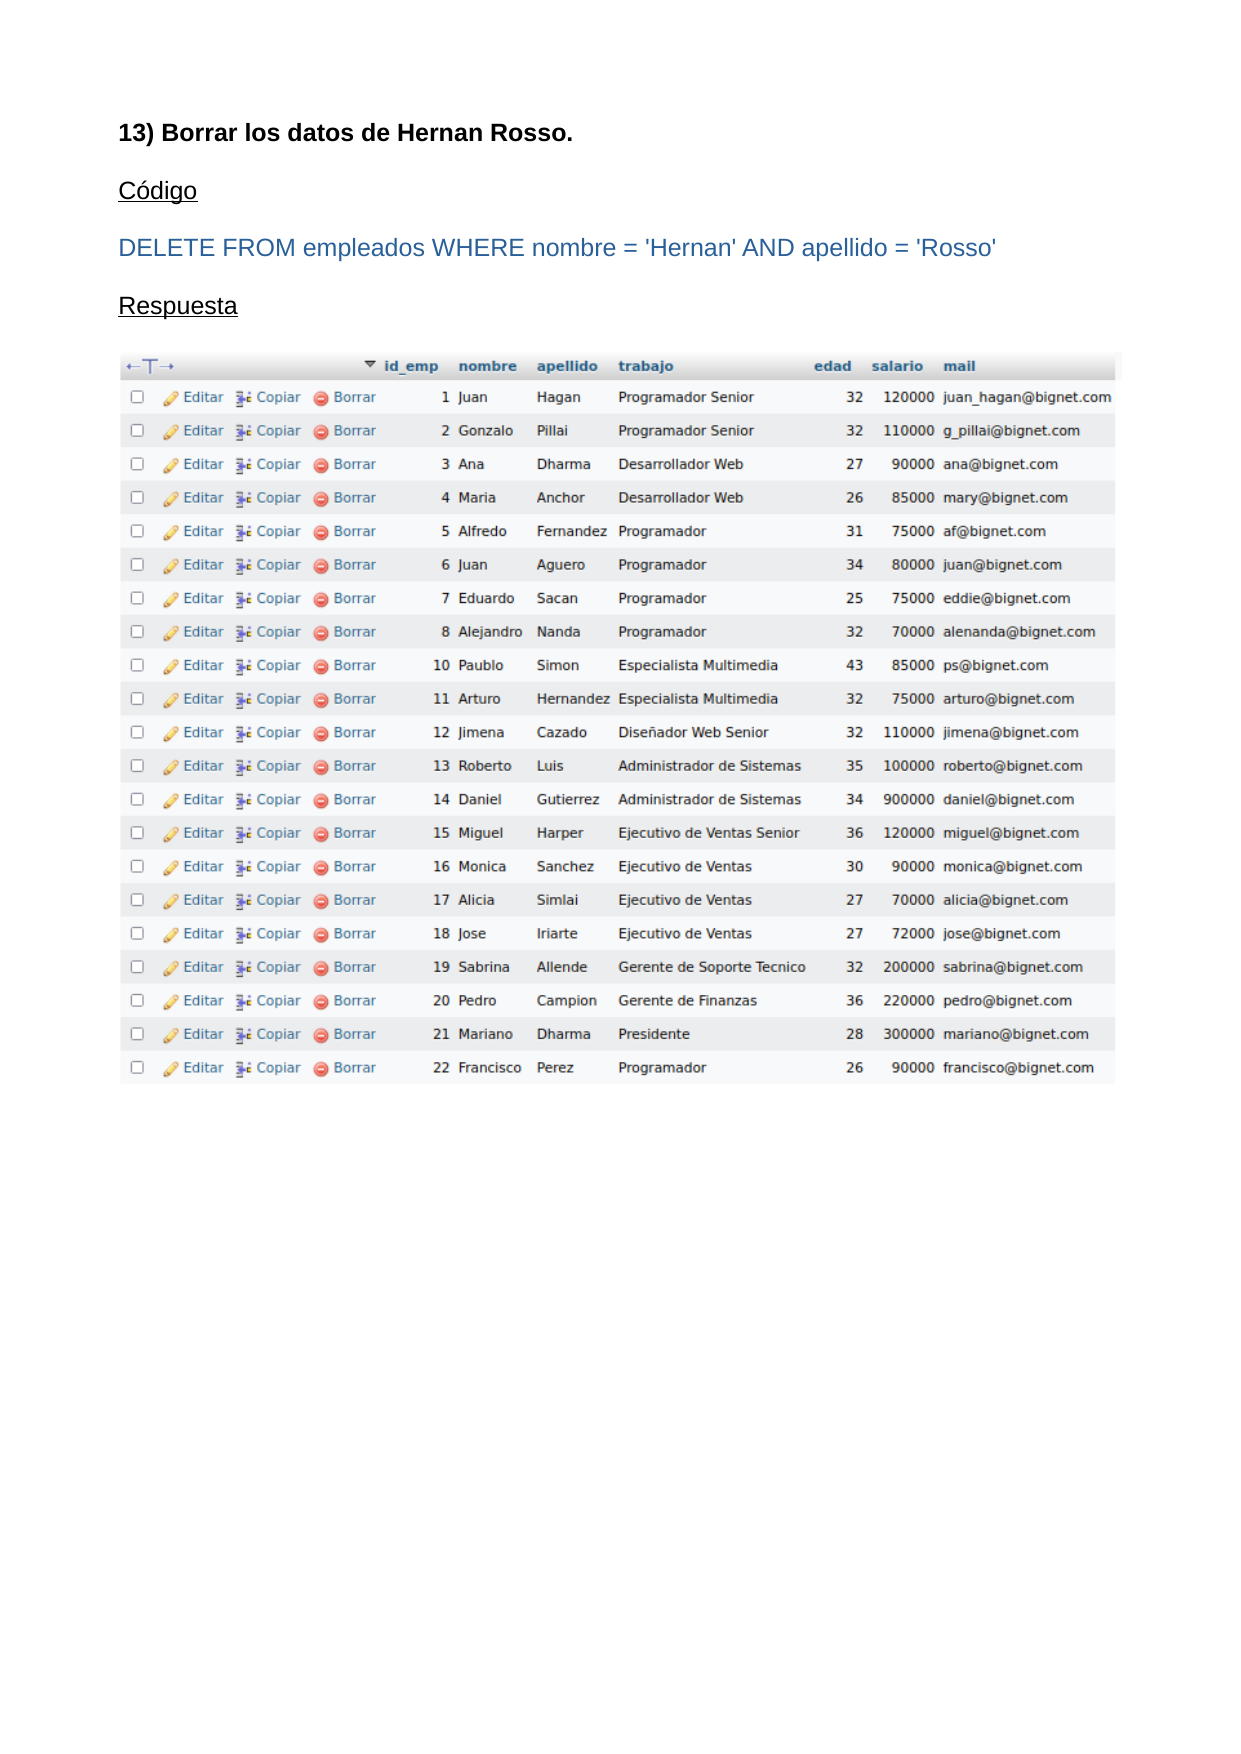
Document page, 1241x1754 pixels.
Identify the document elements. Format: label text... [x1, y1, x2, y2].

text Código [118, 176, 1122, 204]
picture [118, 348, 1123, 1092]
text Respuesta [118, 291, 1122, 319]
text DELETE FROM empleados WHERE nombre = 'Hernan' AND apellido = 'Rosso' [118, 233, 1122, 262]
text 13) Borrar los datos de Hernan Rosso. [118, 118, 1122, 147]
